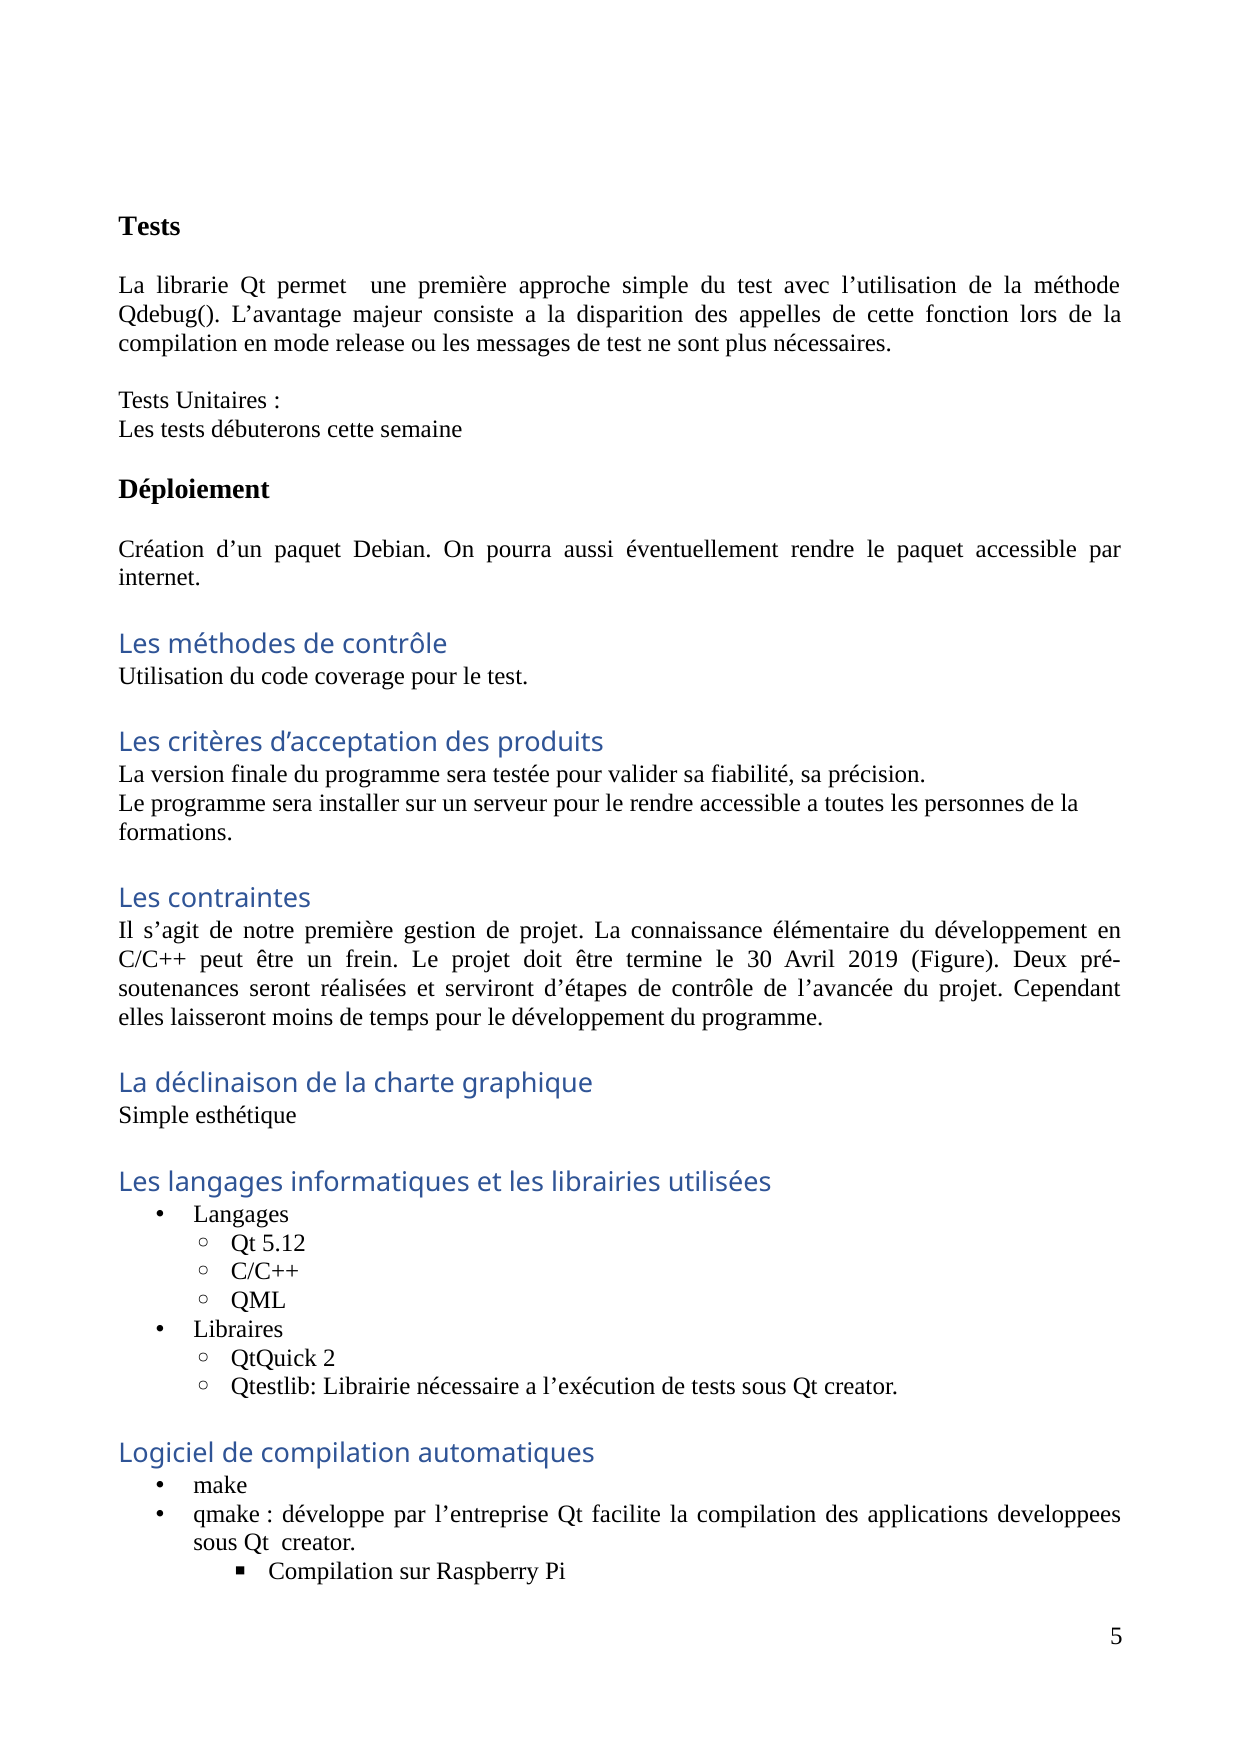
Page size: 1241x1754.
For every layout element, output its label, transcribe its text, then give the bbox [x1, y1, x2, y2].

subtitle Les méthodes de contrôle [118, 624, 1122, 661]
text La librarie Qt permet une première approche simple du test avec l’utilisation de la méthode Qdebug(). L’avantage majeur consiste a la disparition des appelles de cette fonction lors de la compilation en mode release ou les messages de test ne sont plus nécessaires. [118, 270, 1122, 357]
list Langages [156, 1199, 1122, 1228]
subtitle Déploiement [118, 472, 1122, 504]
list Qt 5.12 [193, 1228, 1122, 1256]
list C/C++ [193, 1256, 1122, 1285]
list qmake : développe par l’entreprise Qt facilite la compilation des applications developpees sous Qt creator. [156, 1499, 1122, 1556]
subtitle Les langages informatiques et les librairies utilisées [118, 1162, 1122, 1199]
text Le programme sera installer sur un serveur pour le rendre accessible a toutes les personnes de la formations. [118, 788, 1122, 846]
list Libraires [156, 1314, 1122, 1343]
text Les tests débuterons cette semaine [118, 414, 1122, 443]
list QML [193, 1285, 1122, 1314]
list Compilation sur Raspberry Pi [231, 1556, 1122, 1585]
list Qtestlib: Librairie nécessaire a l’exécution de tests sous Qt creator. [193, 1371, 1122, 1400]
text Tests Unitaires : [118, 385, 1122, 414]
subtitle La déclinaison de la charte graphique [118, 1063, 1122, 1100]
text Simple esthétique [118, 1100, 1122, 1129]
subtitle Les critères d’acceptation des produits [118, 723, 1122, 759]
list QtQuick 2 [193, 1343, 1122, 1371]
subtitle Les contraintes [118, 879, 1122, 916]
text La version finale du programme sera testée pour valider sa fiabilité, sa précision. [118, 759, 1122, 788]
subtitle Logiciel de compilation automatiques [118, 1433, 1122, 1470]
text Utilisation du code coverage pour le test. [118, 661, 1122, 690]
text Création d’un paquet Debian. On pourra aussi éventuellement rendre le paquet accessible par internet. [118, 534, 1122, 591]
subtitle Tests [118, 209, 1122, 241]
list make [156, 1470, 1122, 1499]
text Il s’agit de notre première gestion de projet. La connaissance élémentaire du développement en C/C++ peut être un frein. Le projet doit être termine le 30 Avril 2019 (Figure). Deux pré-soutenances seront réalisées et serviront d’étapes de contrôle de l’avancée du projet. Cependant elles laisseront moins de temps pour le développement du programme. [118, 916, 1122, 1031]
